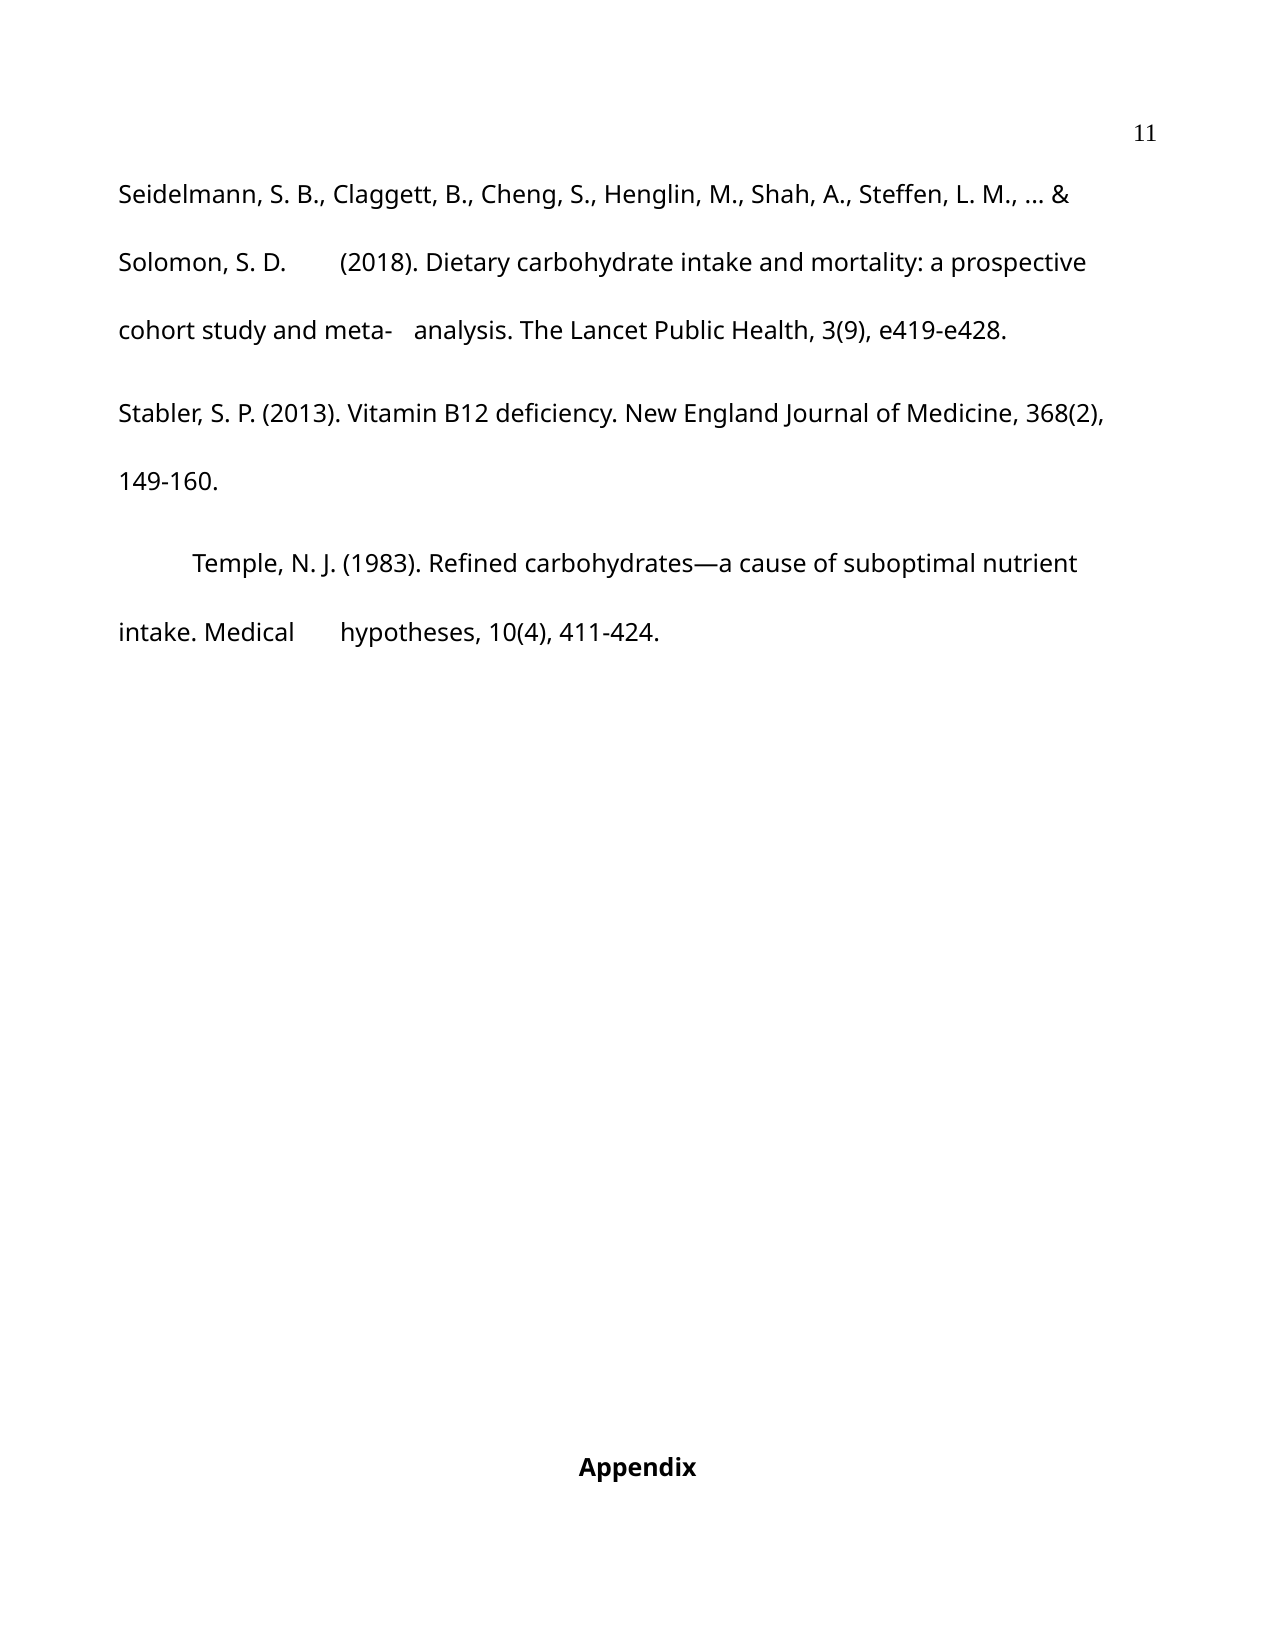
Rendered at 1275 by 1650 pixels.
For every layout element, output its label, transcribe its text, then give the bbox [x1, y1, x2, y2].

text Appendix [118, 1449, 1157, 1483]
text Seidelmann, S. B., Claggett, B., Cheng, S., Henglin, M., Shah, A., Steffen, L. M., ... & Solomon, S. D. (2018). Dietary carbohydrate intake and mortality: a prospective cohort study and meta- analysis. The Lancet Public Health, 3(9), e419-e428. [118, 176, 1157, 347]
text Stabler, S. P. (2013). Vitamin B12 deficiency. New England Journal of Medicine, 368(2), 149-160. [118, 395, 1157, 497]
text Temple, N. J. (1983). Refined carbohydrates—a cause of suboptimal nutrient intake. Medical hypotheses, 10(4), 411-424. [118, 546, 1157, 648]
